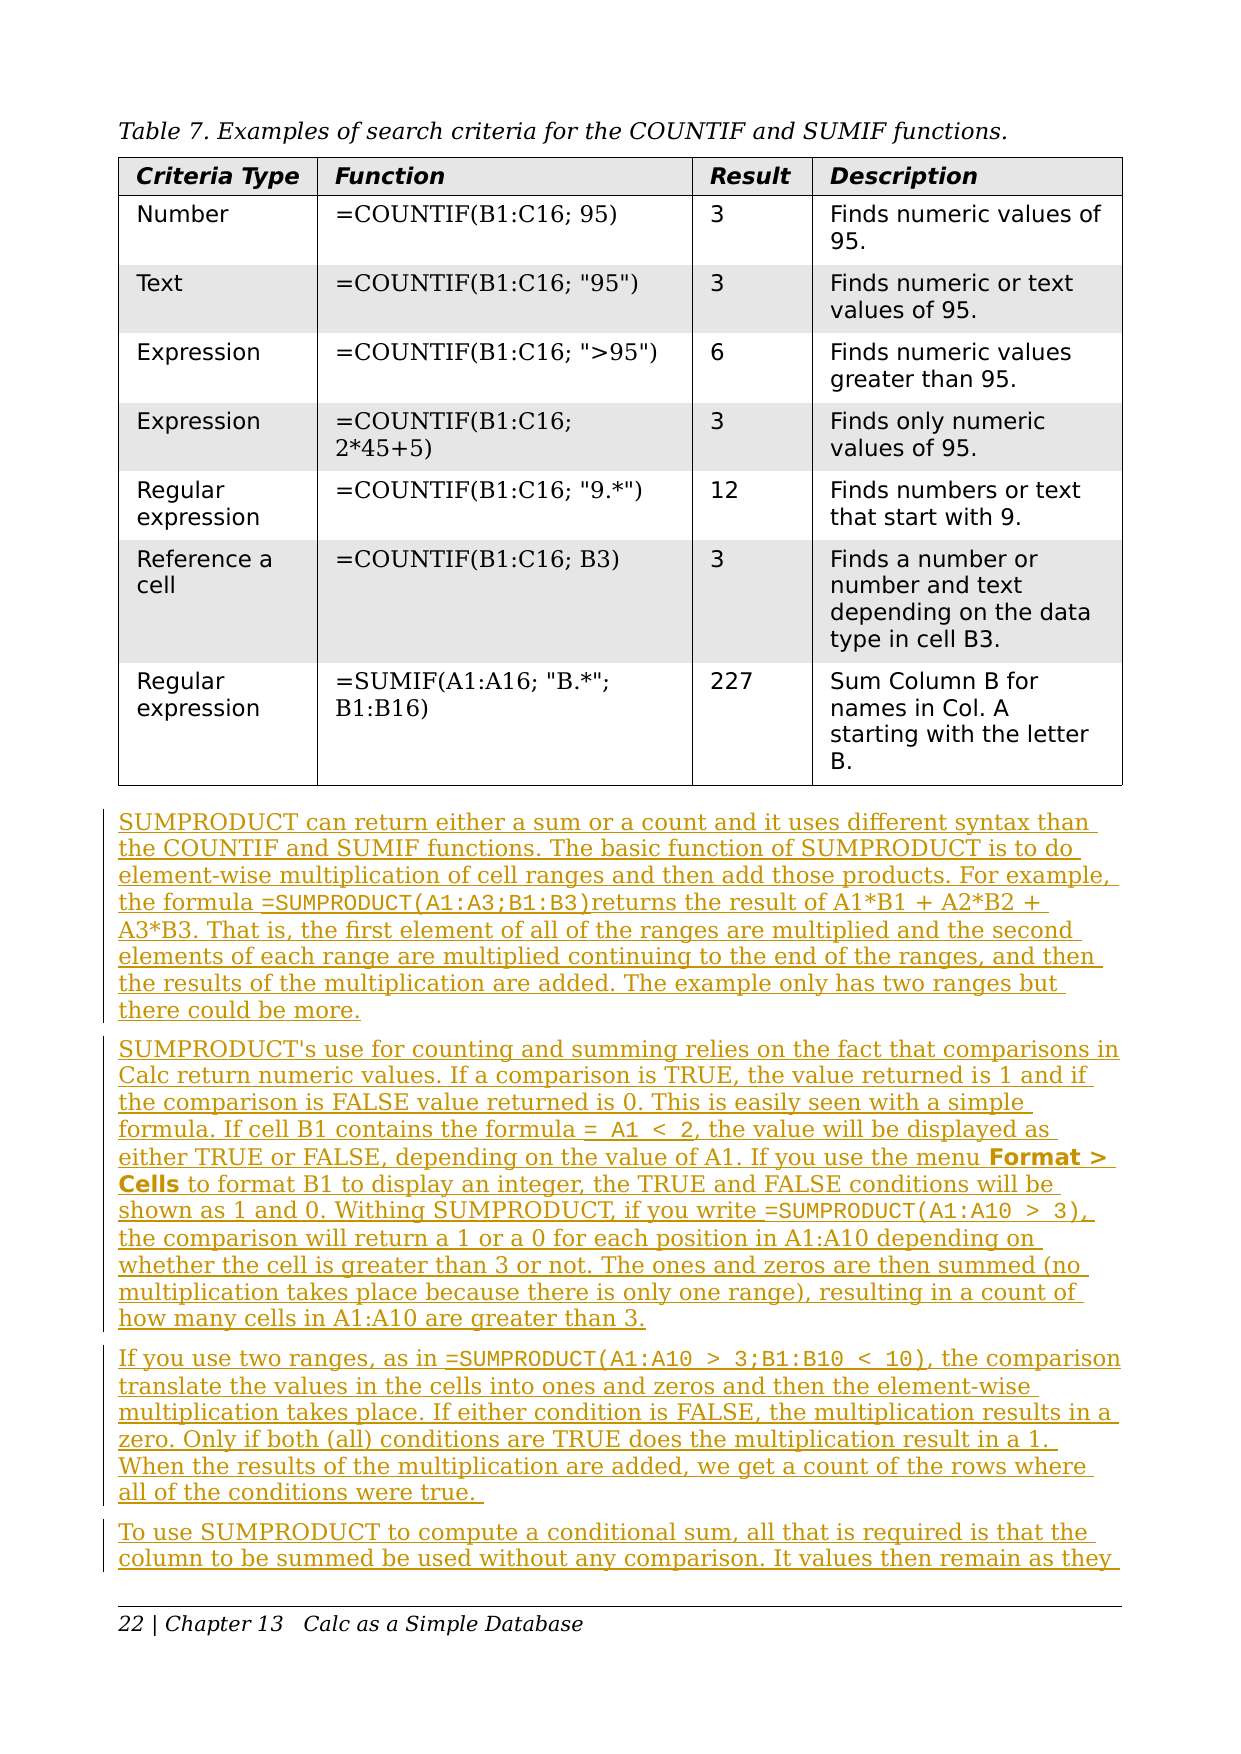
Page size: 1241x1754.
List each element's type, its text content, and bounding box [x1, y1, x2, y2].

table_header Description [813, 158, 1122, 195]
table_cell Finds numbers or text that start with 9. [813, 471, 1122, 540]
table_cell 3 [693, 196, 812, 264]
table_cell Finds numeric values of 95. [813, 196, 1122, 264]
table_cell Finds numeric values greater than 95. [813, 334, 1122, 402]
text Table 7. Examples of search criteria for the COUNTIF and SUMIF functions. [118, 118, 1122, 145]
table_cell Reference a cell [119, 540, 317, 663]
table_cell =COUNTIF(B1:C16; B3) [318, 540, 692, 663]
text To use SUMPRODUCT to compute a conditional sum, all that is required is that the column to be summed be used without any comparison. It values then remain as they [118, 1519, 1122, 1572]
table_cell Regular expression [119, 471, 317, 540]
table_cell Finds only numeric values of 95. [813, 403, 1122, 471]
table_cell 6 [693, 334, 812, 402]
table_cell Regular expression [119, 663, 317, 785]
text SUMPRODUCT's use for counting and summing relies on the fact that comparisons in Calc return numeric values. If a comparison is TRUE, the value returned is 1 and if the comparison is FALSE value returned is 0. This is easily seen with a simple formula. If cell B1 contains the formula = A1 < 2, the value will be displayed as either TRUE or FALSE, depending on the value of A1. If you use the menu Format > Cells to format B1 to display an integer, the TRUE and FALSE conditions will be shown as 1 and 0. Withing SUMPRODUCT, if you write =SUMPRODUCT(A1:A10 > 3), the comparison will return a 1 or a 0 for each position in A1:A10 depending on whether the cell is greater than 3 or not. The ones and zeros are then summed (no multiplication takes place because there is only one range), resulting in a count of how many cells in A1:A10 are greater than 3. [118, 1036, 1122, 1332]
table_cell Text [119, 265, 317, 333]
table_header Criteria Type [119, 158, 317, 195]
table_cell =COUNTIF(B1:C16; "95") [318, 265, 692, 333]
table_cell Expression [119, 334, 317, 402]
table_cell Sum Column B for names in Col. A starting with the letter B. [813, 663, 1122, 785]
table_cell =COUNTIF(B1:C16; 2*45+5) [318, 403, 692, 471]
table_cell =COUNTIF(B1:C16; 95) [318, 196, 692, 264]
table_cell Number [119, 196, 317, 264]
table_header Function [318, 158, 692, 195]
table_cell 227 [693, 663, 812, 785]
text SUMPRODUCT can return either a sum or a count and it uses different syntax than the COUNTIF and SUMIF functions. The basic function of SUMPRODUCT is to do element-wise multiplication of cell ranges and then add those products. For example, the formula =SUMPRODUCT(A1:A3;B1:B3)returns the result of A1*B1 + A2*B2 + A3*B3. That is, the first element of all of the ranges are multiplied and the second elements of each range are multiplied continuing to the end of the ranges, and then the results of the multiplication are added. The example only has two ranges but there could be more. [118, 809, 1122, 1023]
table_cell Expression [119, 403, 317, 471]
table_cell Finds a number or number and text depending on the data type in cell B3. [813, 540, 1122, 663]
table_header Result [693, 158, 812, 195]
table_cell =COUNTIF(B1:C16; ">95") [318, 334, 692, 402]
table_cell 3 [693, 403, 812, 471]
table_cell Finds numeric or text values of 95. [813, 265, 1122, 333]
table_cell =COUNTIF(B1:C16; "9.*") [318, 471, 692, 540]
table_cell 12 [693, 471, 812, 540]
table_cell =SUMIF(A1:A16; "B.*"; B1:B16) [318, 663, 692, 785]
table_cell 3 [693, 265, 812, 333]
table_cell 3 [693, 540, 812, 663]
text If you use two ranges, as in =SUMPRODUCT(A1:A10 > 3;B1:B10 < 10), the comparison translate the values in the cells into ones and zeros and then the element-wise multiplication takes place. If either condition is FALSE, the multiplication results in a zero. Only if both (all) conditions are TRUE does the multiplication result in a 1. When the results of the multiplication are added, we get a count of the rows where all of the conditions were true. [118, 1345, 1122, 1506]
